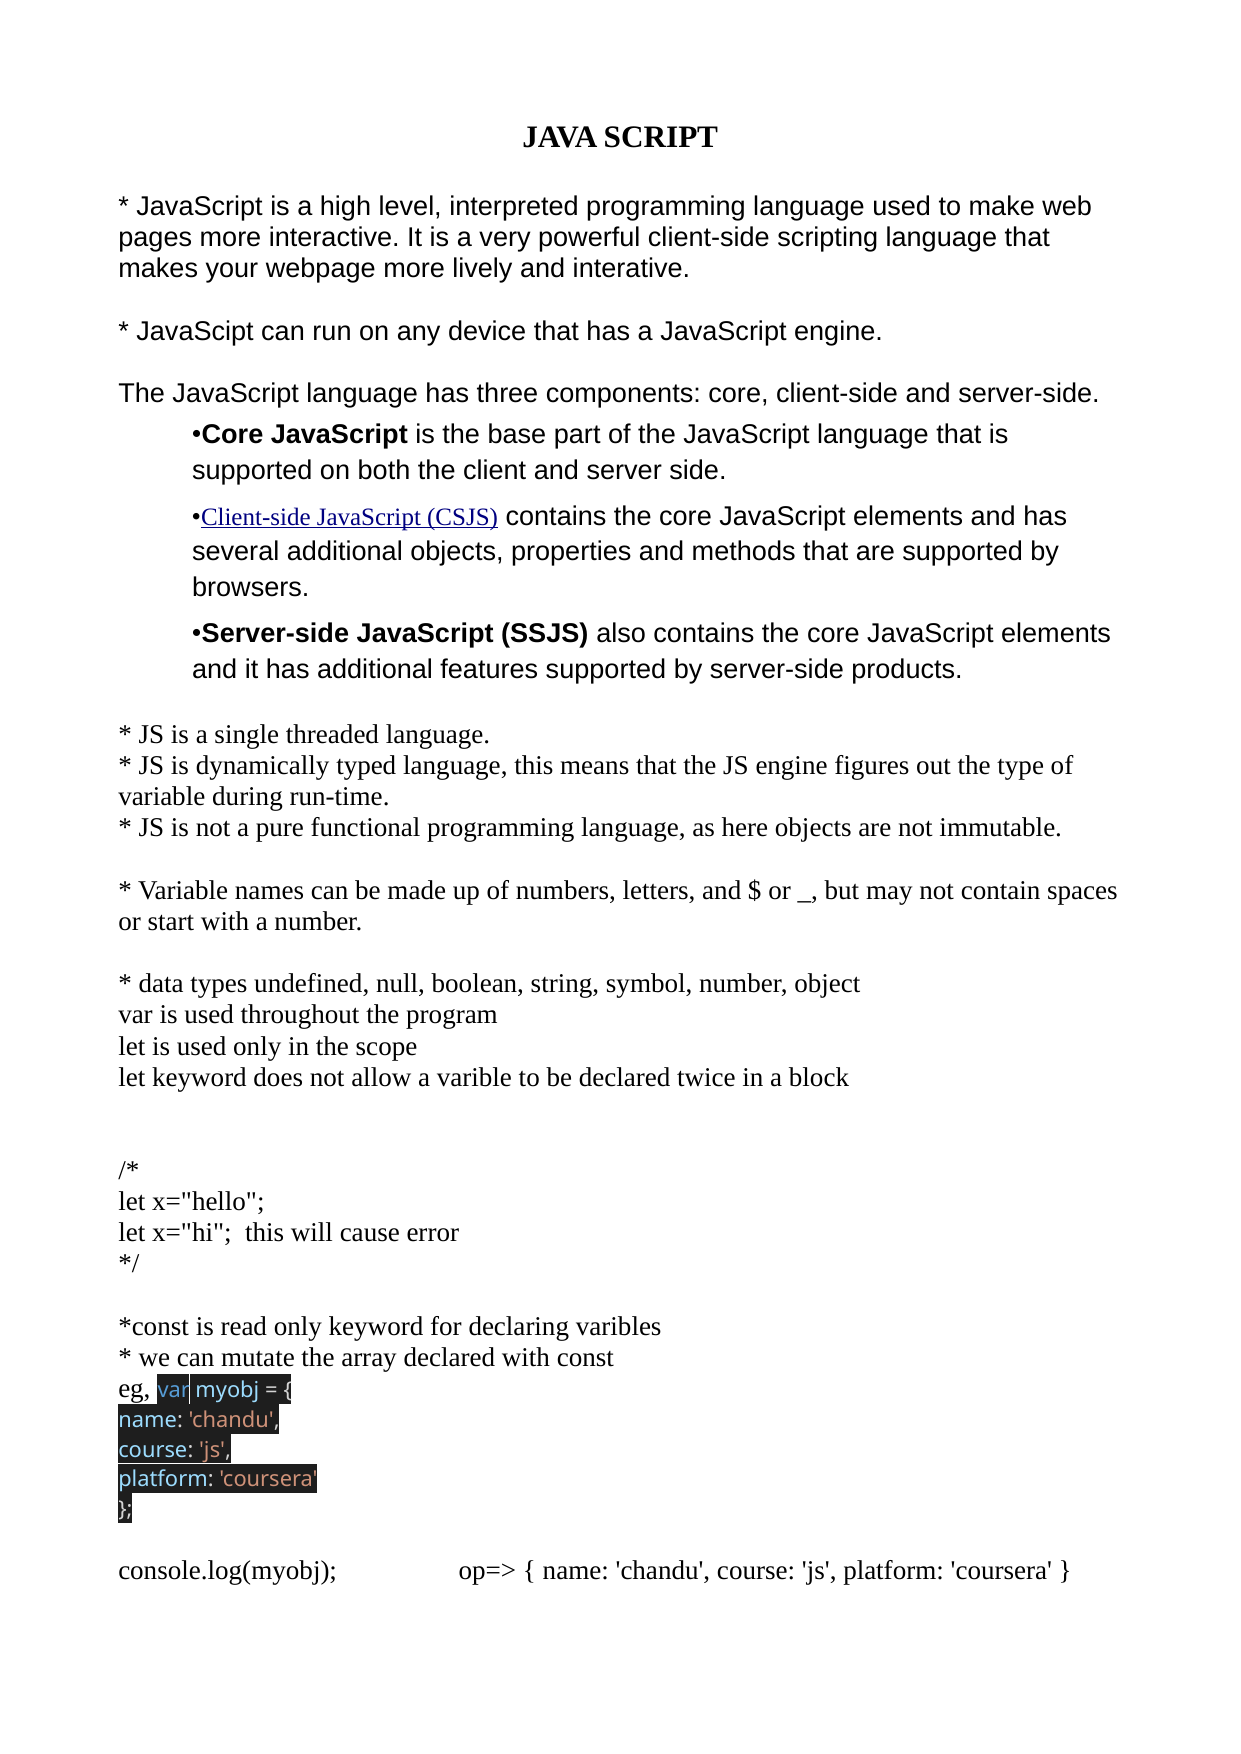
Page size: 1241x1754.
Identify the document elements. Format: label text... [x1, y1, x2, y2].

text course: 'js', [118, 1434, 1122, 1463]
text * JS is a single threaded language. [118, 718, 1122, 749]
text let is used only in the scope [118, 1029, 1122, 1061]
text name: 'chandu', [118, 1404, 1122, 1434]
list Core JavaScript is the base part of the JavaScript language that is supported on both the client and server side. [118, 418, 1122, 485]
list Client-side JavaScript (CSJS) contains the core JavaScript elements and has several additional objects, properties and methods that are supported by browsers. [118, 499, 1122, 603]
text *const is read only keyword for declaring varibles [118, 1310, 1122, 1341]
text let keyword does not allow a varible to be declared twice in a block [118, 1061, 1122, 1092]
text */ [118, 1248, 1122, 1279]
text let x="hello"; [118, 1185, 1122, 1216]
list Server-side JavaScript (SSJS) also contains the core JavaScript elements and it has additional features supported by server-side products. [118, 617, 1122, 684]
text platform: 'coursera' [118, 1463, 1122, 1493]
text var is used throughout the program [118, 998, 1122, 1029]
text * Variable names can be made up of numbers, letters, and $ or _, but may not contain spaces or start with a number. [118, 874, 1122, 936]
text JAVA SCRIPT [118, 118, 1122, 154]
text * we can mutate the array declared with const [118, 1341, 1122, 1372]
text * JS is dynamically typed language, this means that the JS engine figures out the type of variable during run-time. [118, 749, 1122, 812]
text let x="hi"; this will cause error [118, 1216, 1122, 1248]
text console.log(myobj); op=> { name: 'chandu', course: 'js', platform: 'coursera' } [118, 1554, 1122, 1585]
text * data types undefined, null, boolean, string, symbol, number, object [118, 967, 1122, 998]
text eg, var myobj = { [118, 1372, 1122, 1404]
text * JavaScript is a high level, interpreted programming language used to make web pages more interactive. It is a very powerful client-side scripting language that makes your webpage more lively and interative. [118, 190, 1122, 284]
text * JS is not a pure functional programming language, as here objects are not immutable. [118, 812, 1122, 843]
text * JavaScipt can run on any device that has a JavaScript engine. [118, 315, 1122, 346]
text The JavaScript language has three components: core, client-side and server-side. [118, 377, 1122, 409]
text }; [118, 1493, 1122, 1523]
text /* [118, 1154, 1122, 1185]
